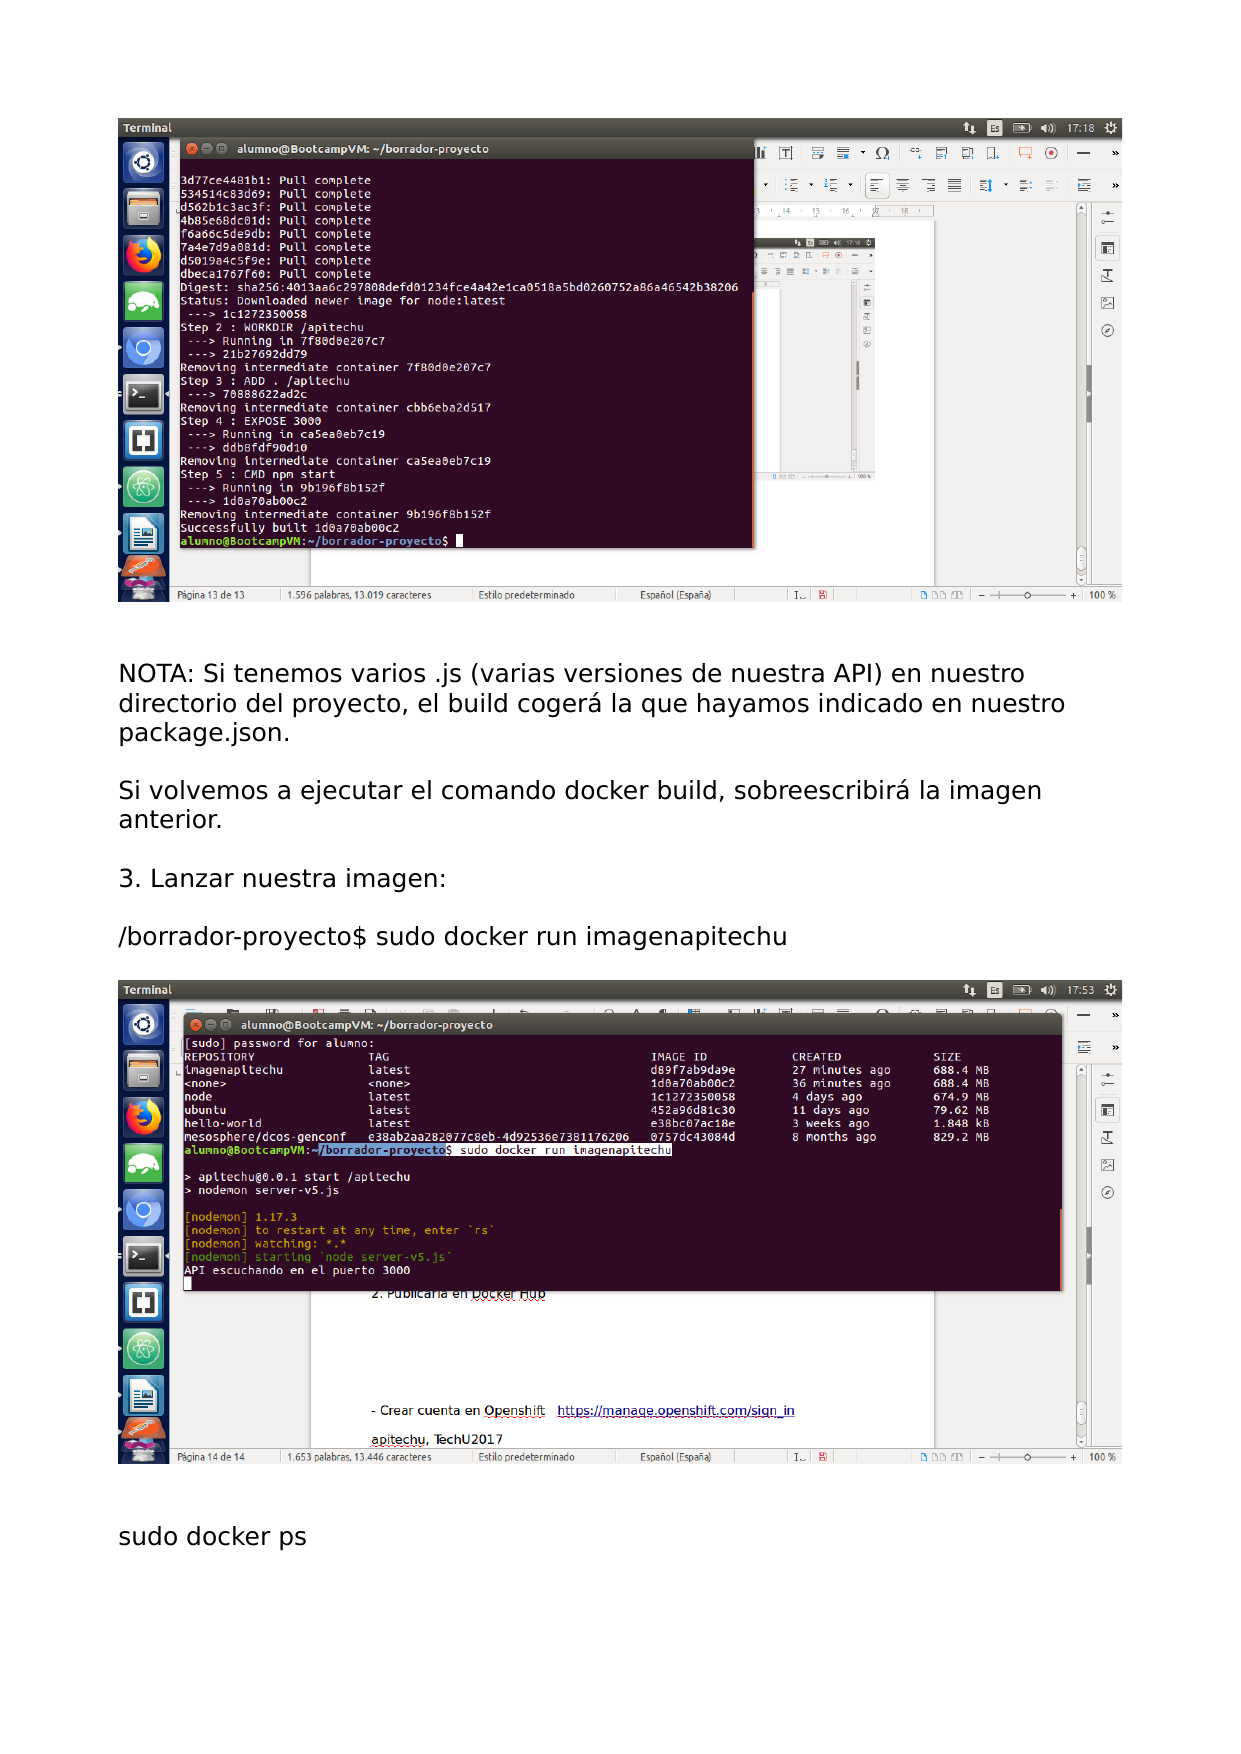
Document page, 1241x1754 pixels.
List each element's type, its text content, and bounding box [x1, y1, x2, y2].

text /borrador-proyecto$ sudo docker run imagenapitechu [118, 922, 1122, 951]
text NOTA: Si tenemos varios .js (varias versiones de nuestra API) en nuestro directorio del proyecto, el build cogerá la que hayamos indicado en nuestro package.json. [118, 659, 1122, 747]
text sudo docker ps [118, 1522, 1122, 1551]
text Si volvemos a ejecutar el comando docker build, sobreescribirá la imagen anterior. [118, 776, 1122, 834]
text 3. Lanzar nuestra imagen: [118, 864, 1122, 893]
picture [118, 118, 1123, 602]
picture [118, 980, 1123, 1464]
